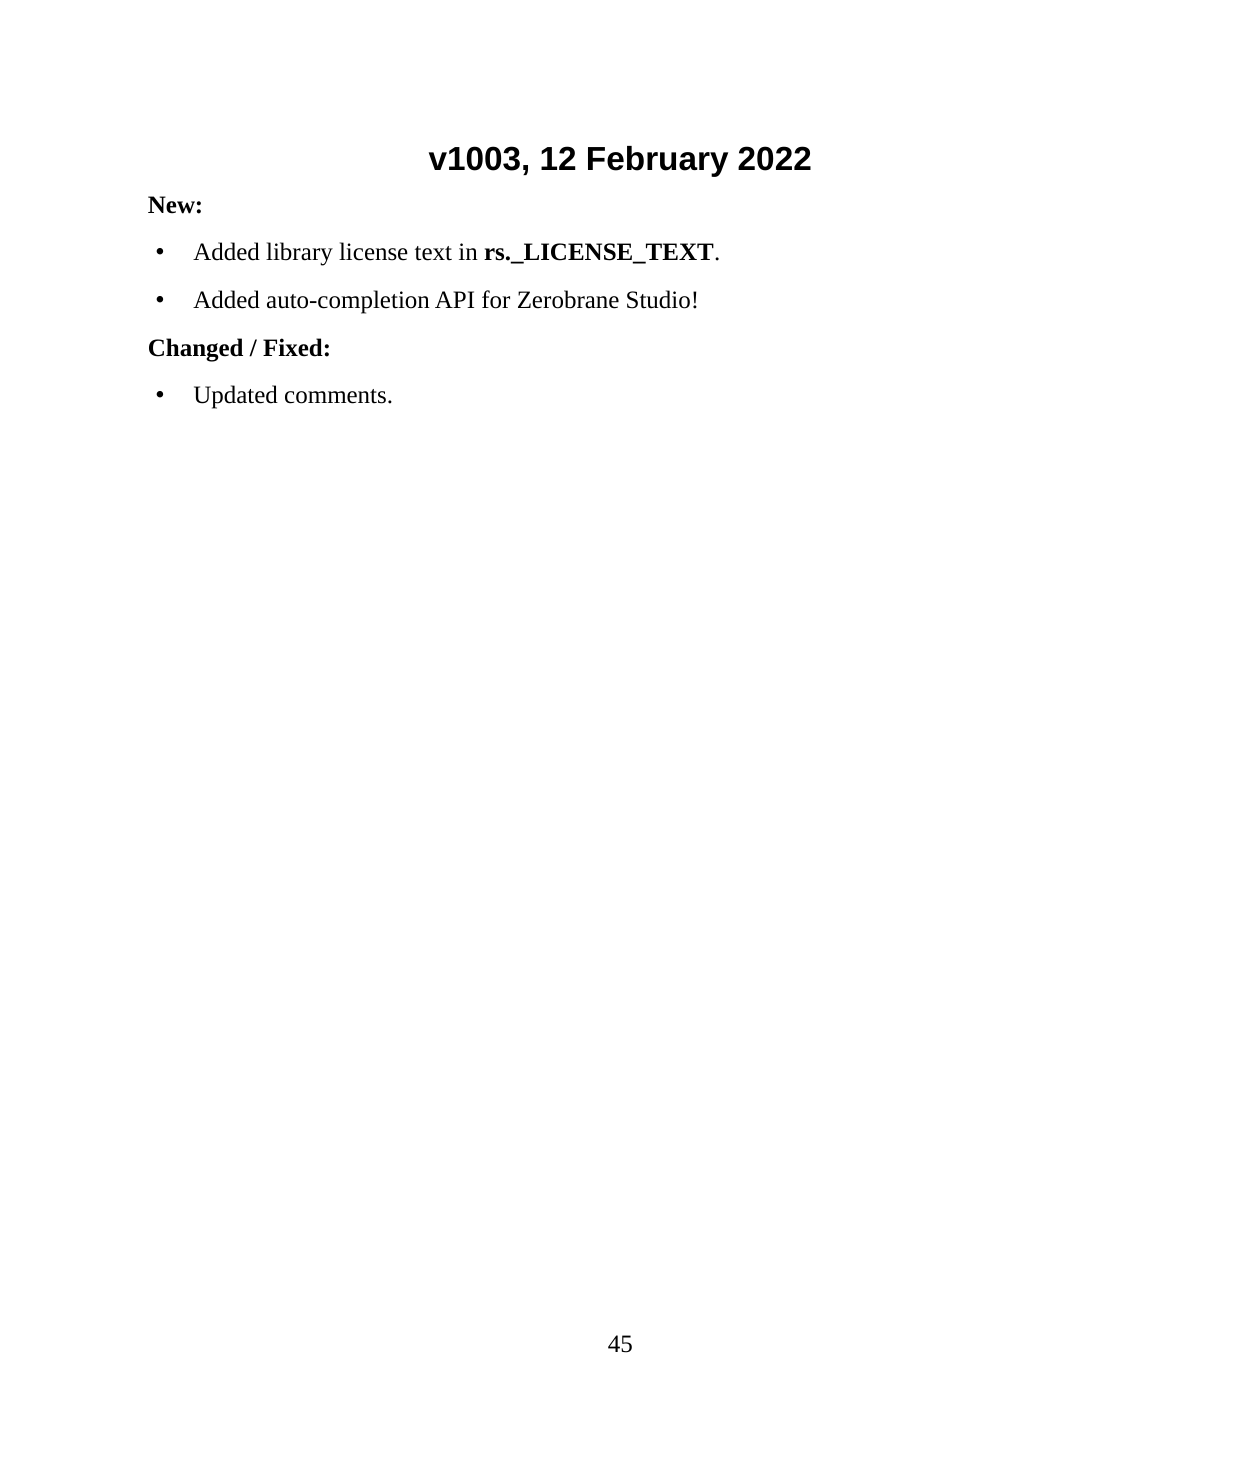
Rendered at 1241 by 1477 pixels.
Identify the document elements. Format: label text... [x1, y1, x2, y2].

text New: [118, 190, 1122, 219]
subtitle v1003, 12 February 2022 [118, 139, 1122, 177]
list Updated comments. [156, 380, 1122, 409]
text Changed / Fixed: [118, 333, 1122, 361]
list Added library license text in rs._LICENSE_TEXT. [156, 237, 1122, 266]
list Added auto-completion API for Zerobrane Studio! [156, 285, 1122, 314]
